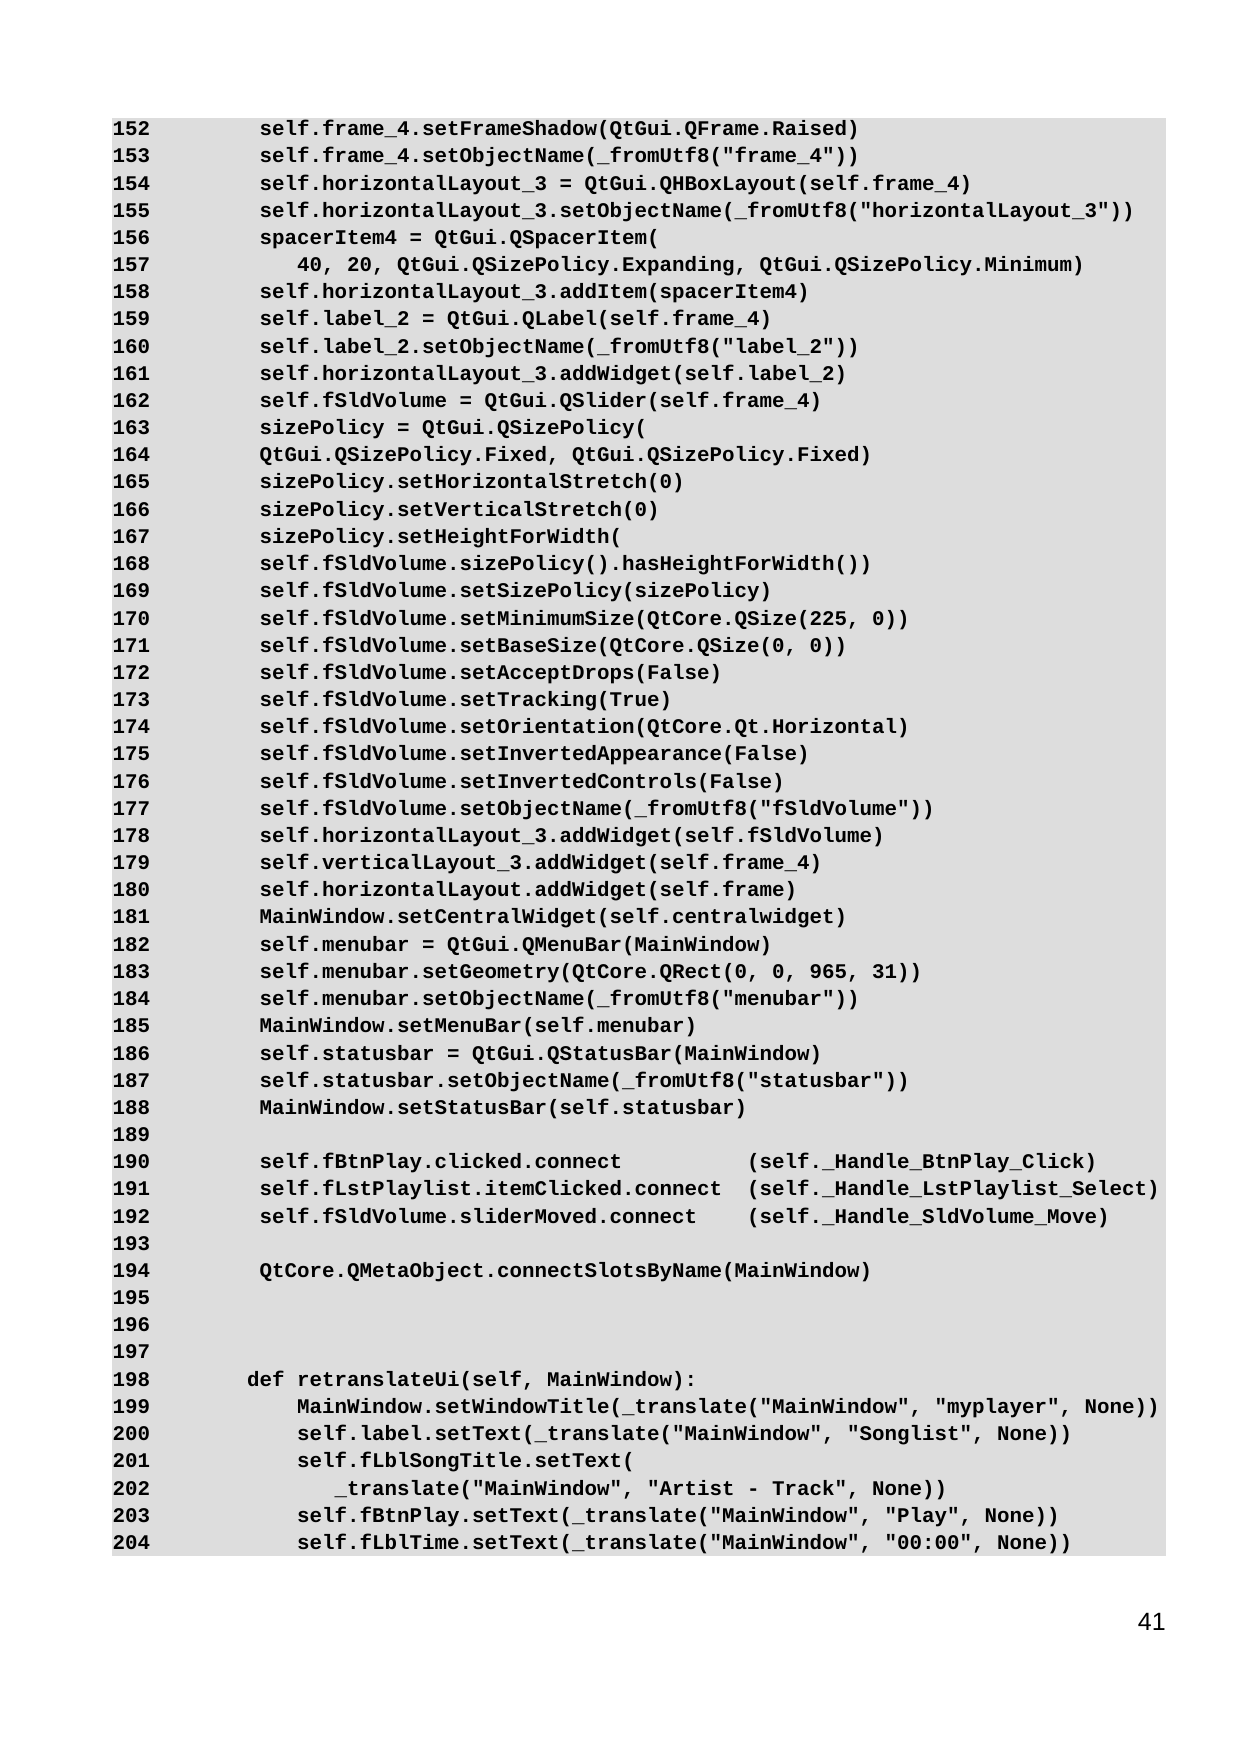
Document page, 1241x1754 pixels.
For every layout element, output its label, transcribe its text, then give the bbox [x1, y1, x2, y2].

list self.fSldVolume.setMinimumSize(QtCore.QSize(225, 0)) [112, 607, 1166, 631]
list QtCore.QMetaObject.connectSlotsByName(MainWindow) [112, 1260, 1166, 1284]
list sizePolicy.setHorizontalStretch(0) [112, 472, 1166, 495]
list self.fBtnPlay.setText(_translate("MainWindow", "Play", None)) [112, 1505, 1166, 1528]
list self.menubar.setObjectName(_fromUtf8("menubar")) [112, 988, 1166, 1012]
list self.fSldVolume.setObjectName(_fromUtf8("fSldVolume")) [112, 798, 1166, 821]
list def retranslateUi(self, MainWindow): [112, 1369, 1166, 1392]
list self.verticalLayout_3.addWidget(self.frame_4) [112, 852, 1166, 876]
list self.menubar = QtGui.QMenuBar(MainWindow) [112, 934, 1166, 957]
list sizePolicy.setHeightForWidth( [112, 526, 1166, 549]
list MainWindow.setCentralWidget(self.centralwidget) [112, 907, 1166, 930]
list self.fLstPlaylist.itemClicked.connect (self._Handle_LstPlaylist_Select) [112, 1178, 1166, 1202]
list self.horizontalLayout.addWidget(self.frame) [112, 879, 1166, 903]
list MainWindow.setStatusBar(self.statusbar) [112, 1097, 1166, 1121]
list self.fSldVolume.setInvertedAppearance(False) [112, 743, 1166, 767]
list self.label_2.setObjectName(_fromUtf8("label_2")) [112, 336, 1166, 359]
list self.fLblTime.setText(_translate("MainWindow", "00:00", None)) [112, 1532, 1166, 1556]
list self.frame_4.setObjectName(_fromUtf8("frame_4")) [112, 145, 1166, 169]
list self.horizontalLayout_3 = QtGui.QHBoxLayout(self.frame_4) [112, 172, 1166, 196]
list self.fSldVolume.setSizePolicy(sizePolicy) [112, 580, 1166, 604]
list self.fLblSongTitle.setText( [112, 1450, 1166, 1474]
list self.horizontalLayout_3.addItem(spacerItem4) [112, 281, 1166, 305]
list self.fBtnPlay.clicked.connect (self._Handle_BtnPlay_Click) [112, 1151, 1166, 1175]
list _translate("MainWindow", "Artist - Track", None)) [112, 1477, 1166, 1501]
list self.menubar.setGeometry(QtCore.QRect(0, 0, 965, 31)) [112, 961, 1166, 984]
list self.horizontalLayout_3.addWidget(self.fSldVolume) [112, 825, 1166, 849]
list QtGui.QSizePolicy.Fixed, QtGui.QSizePolicy.Fixed) [112, 444, 1166, 468]
list self.fSldVolume.sliderMoved.connect (self._Handle_SldVolume_Move) [112, 1206, 1166, 1229]
list self.fSldVolume.setBaseSize(QtCore.QSize(0, 0)) [112, 635, 1166, 658]
list spacerItem4 = QtGui.QSpacerItem( [112, 227, 1166, 251]
list self.statusbar.setObjectName(_fromUtf8("statusbar")) [112, 1070, 1166, 1093]
list 40, 20, QtGui.QSizePolicy.Expanding, QtGui.QSizePolicy.Minimum) [112, 254, 1166, 278]
list sizePolicy = QtGui.QSizePolicy( [112, 417, 1166, 441]
list MainWindow.setWindowTitle(_translate("MainWindow", "myplayer", None)) [112, 1396, 1166, 1419]
list self.label.setText(_translate("MainWindow", "Songlist", None)) [112, 1423, 1166, 1447]
list self.fSldVolume = QtGui.QSlider(self.frame_4) [112, 390, 1166, 414]
list self.frame_4.setFrameShadow(QtGui.QFrame.Raised) [112, 118, 1166, 142]
list self.horizontalLayout_3.setObjectName(_fromUtf8("horizontalLayout_3")) [112, 200, 1166, 223]
list self.horizontalLayout_3.addWidget(self.label_2) [112, 363, 1166, 386]
list self.fSldVolume.sizePolicy().hasHeightForWidth()) [112, 553, 1166, 577]
list self.label_2 = QtGui.QLabel(self.frame_4) [112, 308, 1166, 332]
list self.fSldVolume.setAcceptDrops(False) [112, 662, 1166, 686]
list self.fSldVolume.setInvertedControls(False) [112, 771, 1166, 794]
list self.fSldVolume.setOrientation(QtCore.Qt.Horizontal) [112, 716, 1166, 740]
list self.fSldVolume.setTracking(True) [112, 689, 1166, 713]
list sizePolicy.setVerticalStretch(0) [112, 499, 1166, 522]
list MainWindow.setMenuBar(self.menubar) [112, 1015, 1166, 1039]
list self.statusbar = QtGui.QStatusBar(MainWindow) [112, 1042, 1166, 1066]
